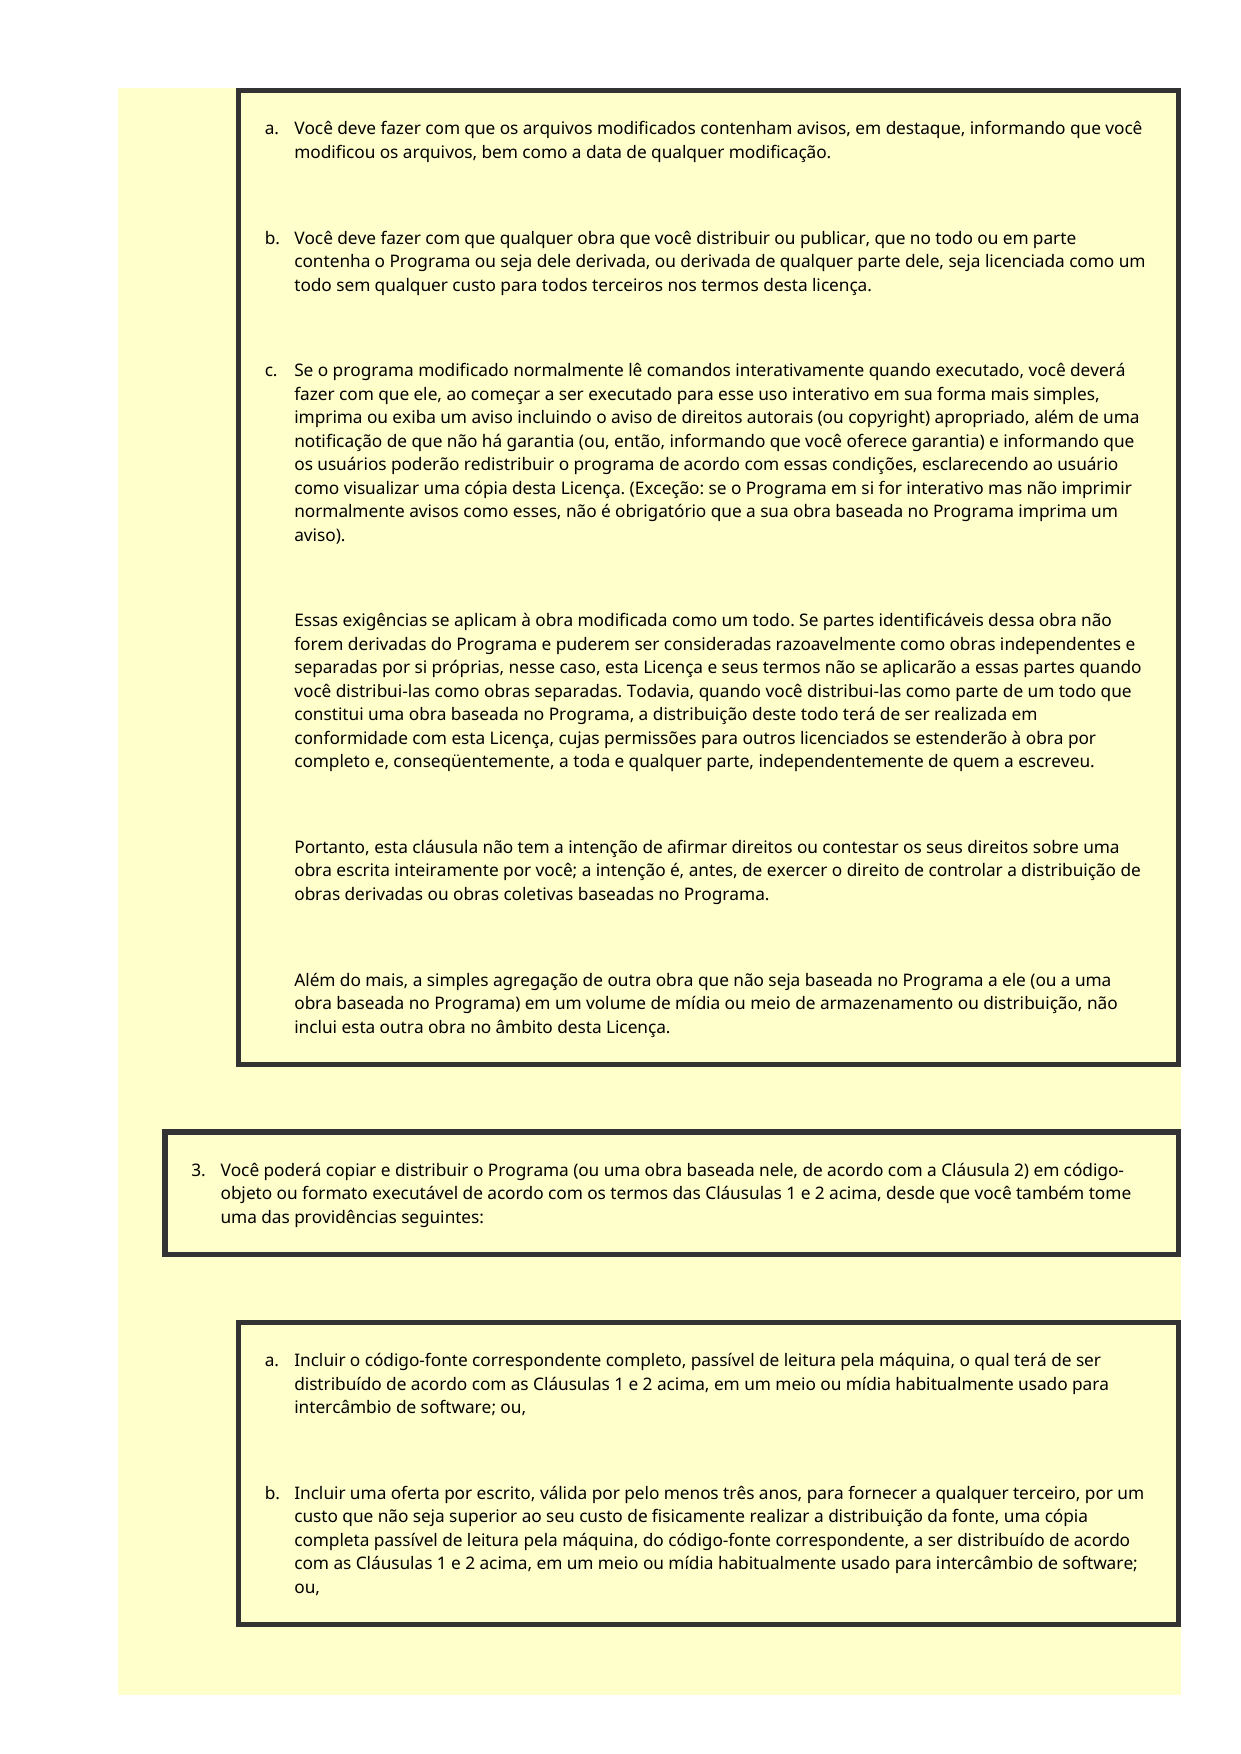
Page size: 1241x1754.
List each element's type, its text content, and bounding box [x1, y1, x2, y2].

list Você poderá copiar e distribuir o Programa (ou uma obra baseada nele, de acordo com a Cláusula 2) em código-objeto ou formato executável de acordo com os termos das Cláusulas 1 e 2 acima, desde que você também tome uma das providências seguintes: [168, 1135, 1176, 1252]
list Além do mais, a simples agregação de outra obra que não seja baseada no Programa a ele (ou a uma obra baseada no Programa) em um volume de mídia ou meio de armazenamento ou distribuição, não inclui esta outra obra no âmbito desta Licença. [241, 939, 1176, 1062]
list Incluir o código-fonte correspondente completo, passível de leitura pela máquina, o qual terá de ser distribuído de acordo com as Cláusulas 1 e 2 acima, em um meio ou mídia habitualmente usado para intercâmbio de software; ou, [241, 1325, 1176, 1418]
list Portanto, esta cláusula não tem a intenção de afirmar direitos ou contestar os seus direitos sobre uma obra escrita inteiramente por você; a intenção é, antes, de exercer o direito de controlar a distribuição de obras derivadas ou obras coletivas baseadas no Programa. [241, 806, 1176, 905]
list Incluir uma oferta por escrito, válida por pelo menos três anos, para fornecer a qualquer terceiro, por um custo que não seja superior ao seu custo de fisicamente realizar a distribuição da fonte, uma cópia completa passível de leitura pela máquina, do código-fonte correspondente, a ser distribuído de acordo com as Cláusulas 1 e 2 acima, em um meio ou mídia habitualmente usado para intercâmbio de software; ou, [241, 1452, 1176, 1622]
list Você deve fazer com que qualquer obra que você distribuir ou publicar, que no todo ou em parte contenha o Programa ou seja dele derivada, ou derivada de qualquer parte dele, seja licenciada como um todo sem qualquer custo para todos terceiros nos termos desta licença. [241, 197, 1176, 296]
list Essas exigências se aplicam à obra modificada como um todo. Se partes identificáveis dessa obra não forem derivadas do Programa e puderem ser consideradas razoavelmente como obras independentes e separadas por si próprias, nesse caso, esta Licença e seus termos não se aplicarão a essas partes quando você distribui-las como obras separadas. Todavia, quando você distribui-las como parte de um todo que constitui uma obra baseada no Programa, a distribuição deste todo terá de ser realizada em conformidade com esta Licença, cujas permissões para outros licenciados se estenderão à obra por completo e, conseqüentemente, a toda e qualquer parte, independentemente de quem a escreveu. [241, 580, 1176, 773]
list Se o programa modificado normalmente lê comandos interativamente quando executado, você deverá fazer com que ele, ao começar a ser executado para esse uso interativo em sua forma mais simples, imprima ou exiba um aviso incluindo o aviso de direitos autorais (ou copyright) apropriado, além de uma notificação de que não há garantia (ou, então, informando que você oferece garantia) e informando que os usuários poderão redistribuir o programa de acordo com essas condições, esclarecendo ao usuário como visualizar uma cópia desta Licença. (Exceção: se o Programa em si for interativo mas não imprimir normalmente avisos como esses, não é obrigatório que a sua obra baseada no Programa imprima um aviso). [241, 330, 1176, 546]
list Você deve fazer com que os arquivos modificados contenham avisos, em destaque, informando que você modificou os arquivos, bem como a data de qualquer modificação. [241, 93, 1176, 163]
